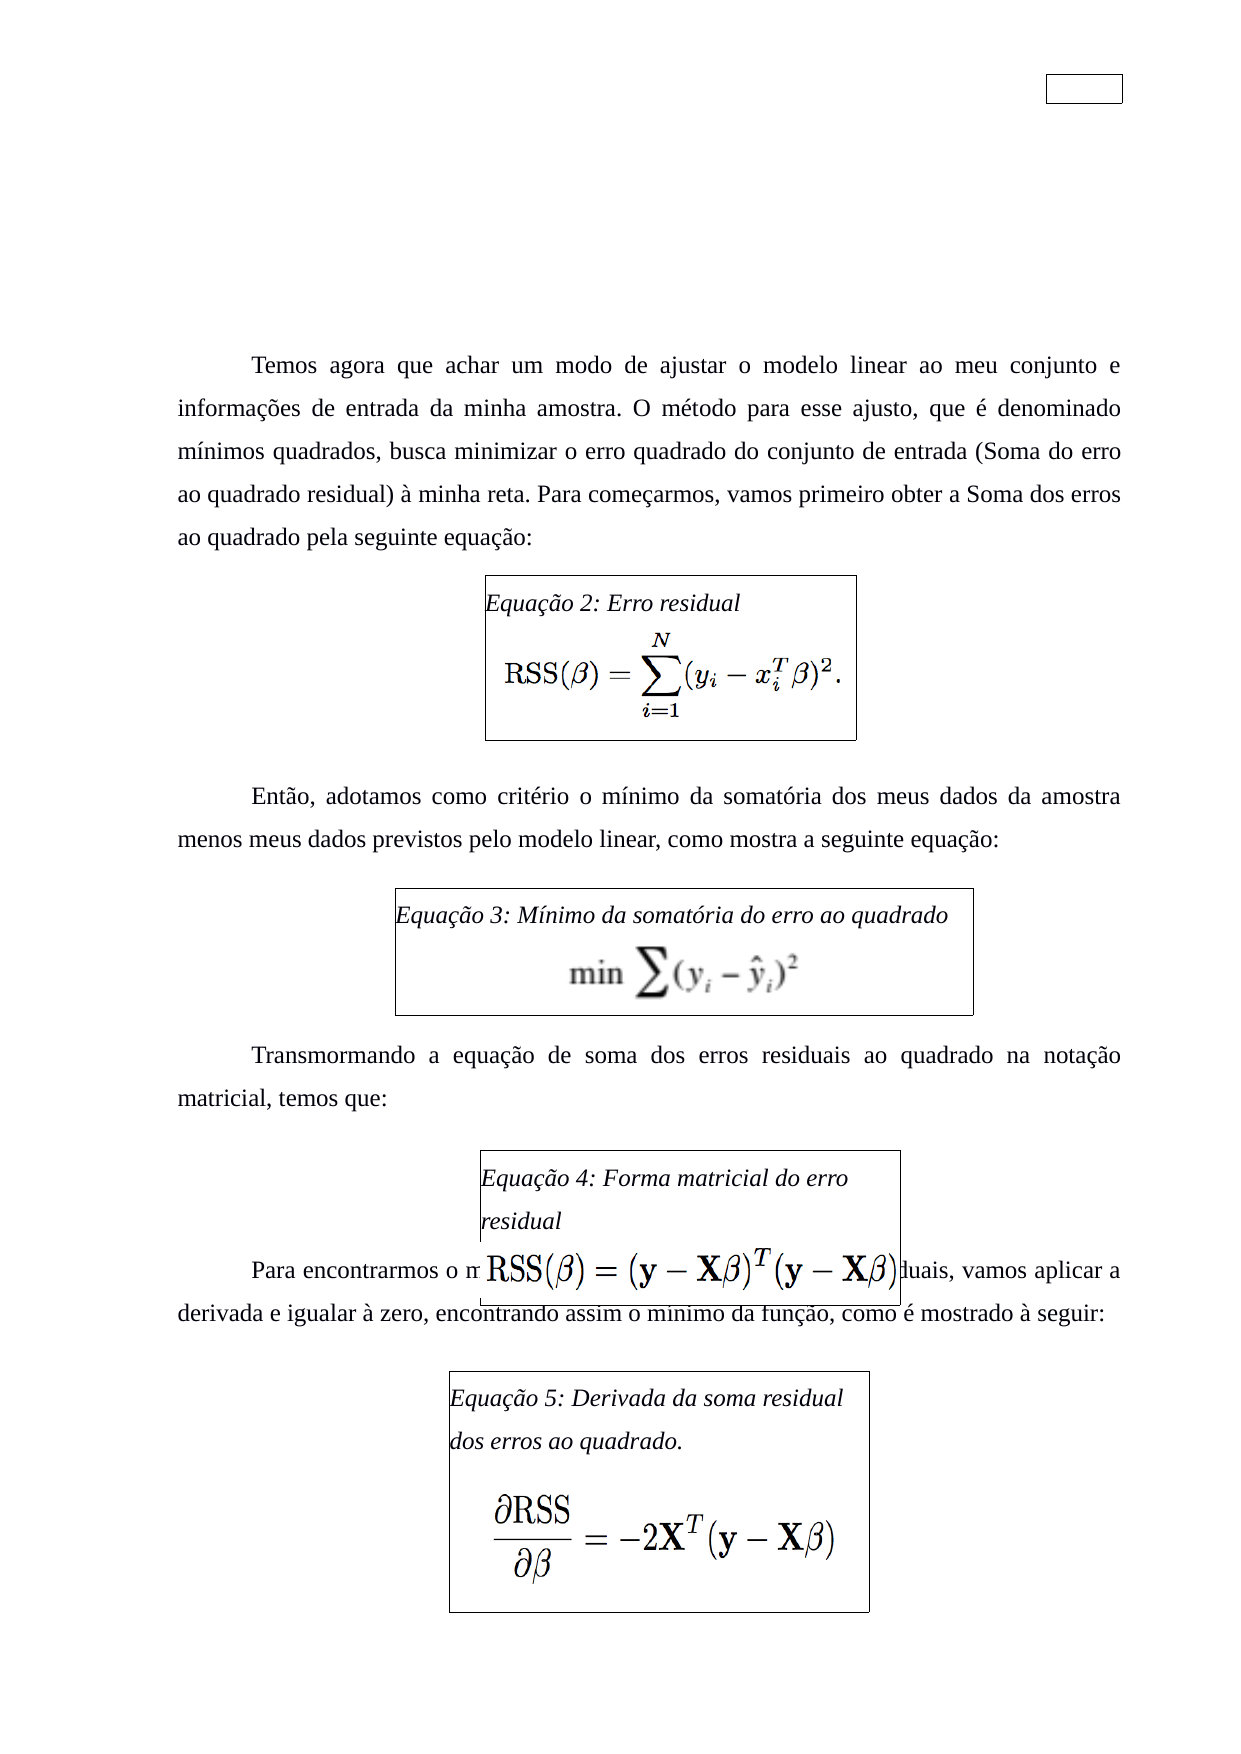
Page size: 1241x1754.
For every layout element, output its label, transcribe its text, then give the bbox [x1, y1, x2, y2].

text Para encontrarmos o mínimo da equação da soma dos erros residuais, vamos aplicar a derivada e igualar à zero, encontrando assim o mínimo da função, como é mostrado à seguir: [177, 1255, 1122, 1327]
text Então, adotamos como critério o mínimo da somatória dos meus dados da amostra menos meus dados previstos pelo modelo linear, como mostra a seguinte equação: [177, 781, 1122, 853]
text Temos agora que achar um modo de ajustar o modelo linear ao meu conjunto e informações de entrada da minha amostra. O método para esse ajusto, que é denominado mínimos quadrados, busca minimizar o erro quadrado do conjunto de entrada (Soma do erro ao quadrado residual) à minha reta. Para começarmos, vamos primeiro obter a Soma dos erros ao quadrado pela seguinte equação: [177, 350, 1122, 551]
text Equação 2: Erro residual [486, 588, 856, 616]
picture [480, 1242, 900, 1298]
text Equação 5: Derivada da soma residual dos erros ao quadrado. [450, 1383, 868, 1455]
picture [486, 1487, 838, 1588]
text Equação 4: Forma matricial do erro residual [481, 1163, 900, 1234]
text Transmormando a equação de soma dos erros residuais ao quadrado na notação matricial, temos que: [177, 1040, 1122, 1112]
text Equação 3: Mínimo da somatória do erro ao quadrado [396, 900, 973, 929]
picture [500, 618, 848, 726]
